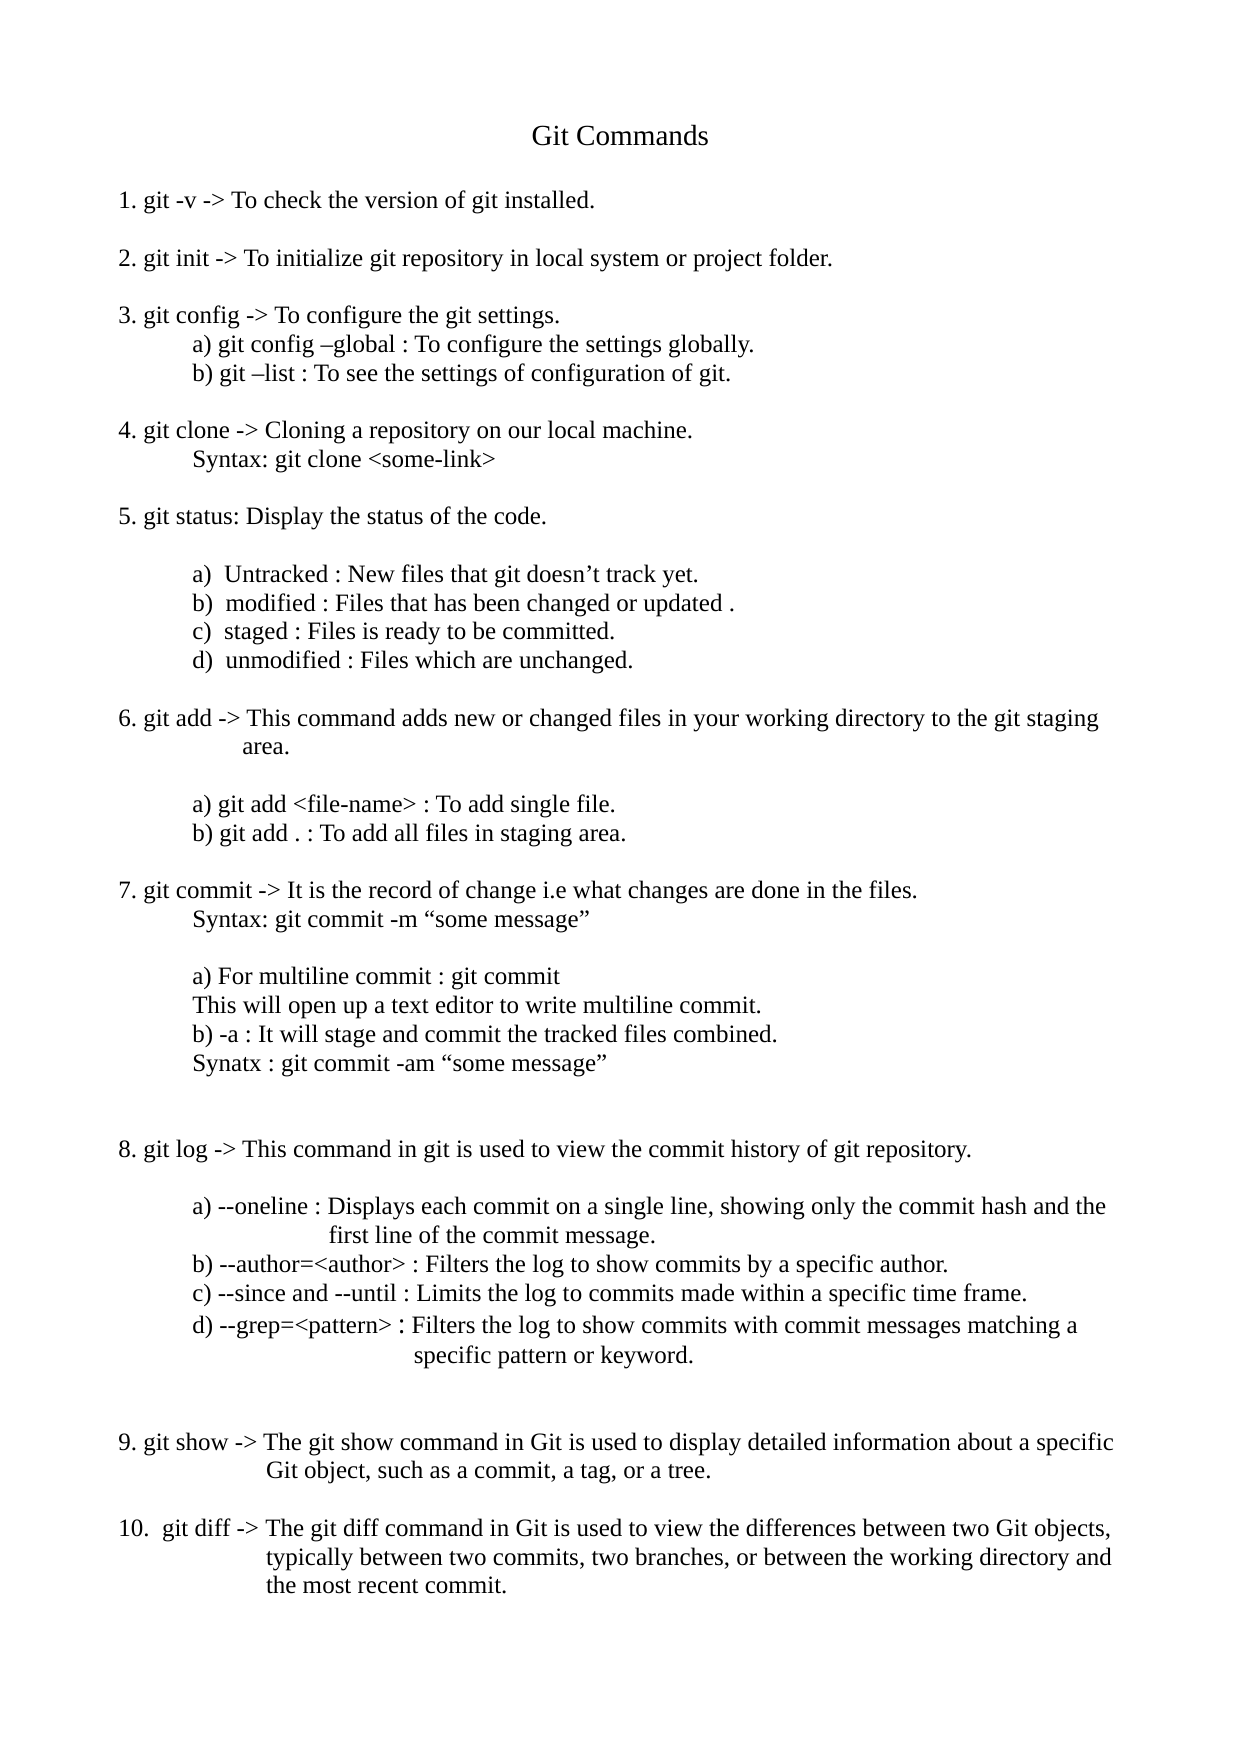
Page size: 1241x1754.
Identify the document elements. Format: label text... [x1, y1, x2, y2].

text a) For multiline commit : git commit [118, 961, 1122, 990]
text Syntax: git clone <some-link> [118, 444, 1122, 473]
text 3. git config -> To configure the git settings. [118, 300, 1122, 329]
text a) git add <file-name> : To add single file. [118, 789, 1122, 818]
text a) git config –global : To configure the settings globally. [118, 329, 1122, 358]
text 9. git show -> The git show command in Git is used to display detailed information about a specific Git object, such as a commit, a tag, or a tree. [118, 1427, 1122, 1484]
text 2. git init -> To initialize git repository in local system or project folder. [118, 243, 1122, 271]
text 6. git add -> This command adds new or changed files in your working directory to the git staging area. [118, 703, 1122, 760]
text 4. git clone -> Cloning a repository on our local machine. [118, 415, 1122, 444]
text b) git –list : To see the settings of configuration of git. [118, 358, 1122, 386]
text 7. git commit -> It is the record of change i.e what changes are done in the files. [118, 875, 1122, 904]
text d) unmodified : Files which are unchanged. [118, 645, 1122, 674]
text 8. git log -> This command in git is used to view the commit history of git repository. [118, 1134, 1122, 1163]
text b) git add . : To add all files in staging area. [118, 818, 1122, 846]
text Git Commands [118, 118, 1122, 152]
text This will open up a text editor to write multiline commit. [118, 990, 1122, 1019]
text d) --grep=<pattern> : Filters the log to show commits with commit messages matching a specific pattern or keyword. [118, 1306, 1122, 1369]
text 10. git diff -> The git diff command in Git is used to view the differences between two Git objects, typically between two commits, two branches, or between the working directory and the most recent commit. [118, 1513, 1122, 1599]
text 1. git -v -> To check the version of git installed. [118, 185, 1122, 214]
text b) --author=<author> : Filters the log to show commits by a specific author. [118, 1249, 1122, 1278]
text a) --oneline : Displays each commit on a single line, showing only the commit hash and the first line of the commit message. [118, 1191, 1122, 1249]
text c) --since and --until : Limits the log to commits made within a specific time frame. [118, 1278, 1122, 1306]
text 5. git status: Display the status of the code. [118, 501, 1122, 530]
text Syntax: git commit -m “some message” [118, 904, 1122, 933]
text a) Untracked : New files that git doesn’t track yet. [118, 559, 1122, 588]
text c) staged : Files is ready to be committed. [118, 616, 1122, 645]
text b) modified : Files that has been changed or updated . [118, 588, 1122, 616]
text b) -a : It will stage and commit the tracked files combined. [118, 1019, 1122, 1048]
text Synatx : git commit -am “some message” [118, 1048, 1122, 1076]
